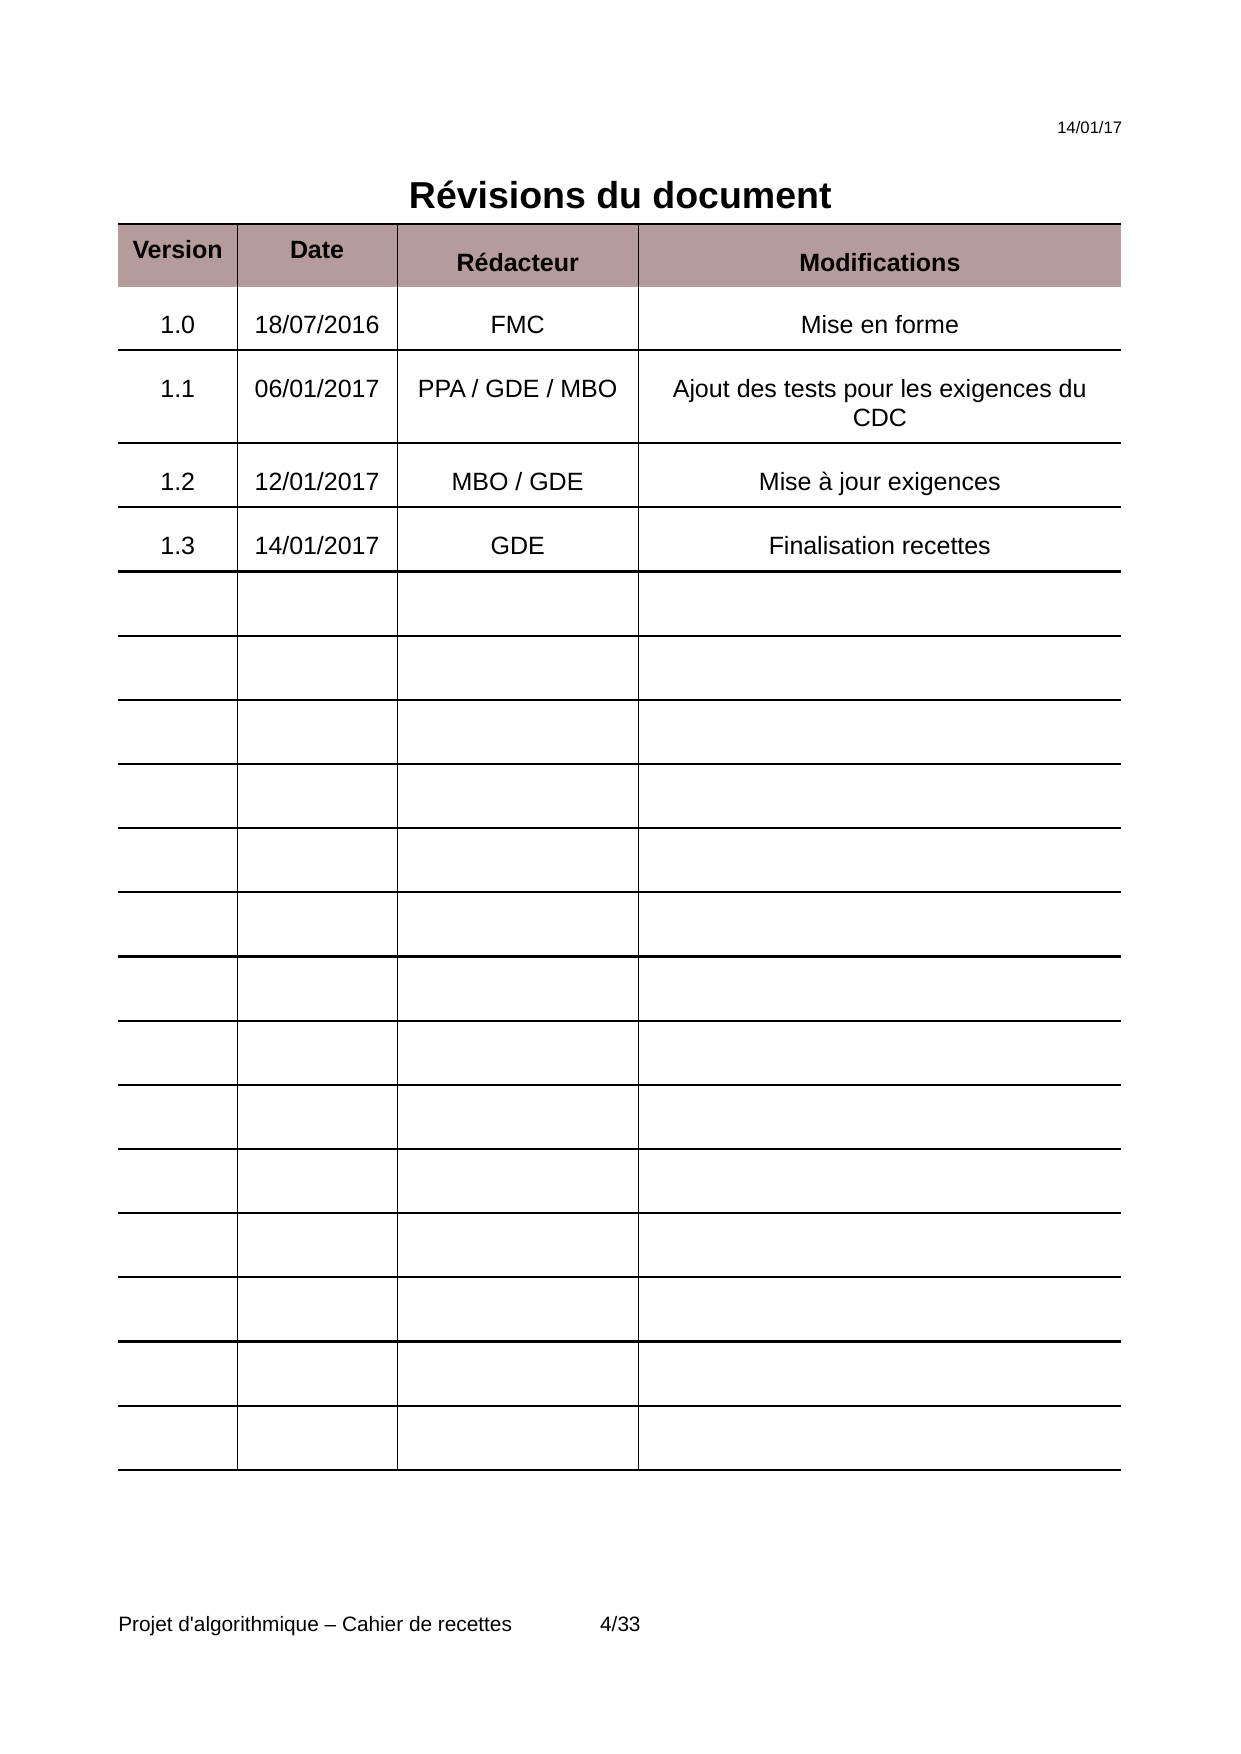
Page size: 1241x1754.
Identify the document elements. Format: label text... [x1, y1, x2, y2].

table_cell 12/01/2017 [238, 444, 397, 506]
table_cell [398, 1214, 638, 1276]
table_cell [238, 1214, 397, 1276]
table_cell [398, 1278, 638, 1340]
table_cell [398, 1407, 638, 1469]
table_cell [398, 1086, 638, 1148]
table_cell 1.3 [118, 508, 237, 570]
table_cell FMC [398, 287, 638, 349]
table_cell [639, 893, 1121, 955]
table_cell [238, 1343, 397, 1404]
table_cell [118, 637, 237, 699]
table_cell [238, 701, 397, 763]
table_cell [118, 829, 237, 891]
table_cell [118, 893, 237, 955]
table_cell [238, 1022, 397, 1084]
table_cell [639, 637, 1121, 699]
table_cell [639, 573, 1121, 634]
table_cell [118, 1214, 237, 1276]
table_header Date [238, 225, 397, 287]
table_cell 1.2 [118, 444, 237, 506]
table_cell [118, 958, 237, 1019]
table_cell [238, 893, 397, 955]
table_cell [238, 573, 397, 634]
table_cell [398, 829, 638, 891]
table_cell [118, 1343, 237, 1404]
table_cell [639, 1278, 1121, 1340]
table_cell [639, 1150, 1121, 1212]
table_cell [398, 573, 638, 634]
table_cell [118, 1407, 237, 1469]
table_cell [398, 1343, 638, 1404]
table_cell [639, 958, 1121, 1019]
table_cell Finalisation recettes [639, 508, 1121, 570]
table_cell [238, 1278, 397, 1340]
table_header Version [118, 225, 237, 287]
table_cell Mise à jour exigences [639, 444, 1121, 506]
table_cell [238, 1086, 397, 1148]
table_cell GDE [398, 508, 638, 570]
table_cell PPA / GDE / MBO [398, 351, 638, 442]
table_cell [118, 1278, 237, 1340]
table_cell Mise en forme [639, 287, 1121, 349]
table_cell 1.1 [118, 351, 237, 442]
table_cell MBO / GDE [398, 444, 638, 506]
table_cell [118, 765, 237, 827]
table_cell [639, 1086, 1121, 1148]
table_cell [398, 1150, 638, 1212]
table_cell [238, 765, 397, 827]
table_cell [398, 701, 638, 763]
table_cell 06/01/2017 [238, 351, 397, 442]
table_cell [639, 765, 1121, 827]
table_cell [238, 1150, 397, 1212]
table_cell 1.0 [118, 287, 237, 349]
table_cell [238, 829, 397, 891]
table_cell Ajout des tests pour les exigences du CDC [639, 351, 1121, 442]
table_cell [639, 1022, 1121, 1084]
text Révisions du document [118, 173, 1122, 216]
table_cell 18/07/2016 [238, 287, 397, 349]
table_cell [398, 765, 638, 827]
table_cell [118, 1150, 237, 1212]
table_cell [398, 637, 638, 699]
table_cell [639, 1343, 1121, 1404]
table_header Modifications [639, 225, 1121, 287]
table_cell [238, 637, 397, 699]
table_cell [238, 958, 397, 1019]
table_cell [398, 958, 638, 1019]
table_cell [118, 701, 237, 763]
table_cell [238, 1407, 397, 1469]
table_cell [639, 1214, 1121, 1276]
table_cell [118, 1022, 237, 1084]
table_cell [118, 573, 237, 634]
table_cell [639, 829, 1121, 891]
table_cell [398, 1022, 638, 1084]
table_cell [398, 893, 638, 955]
table_cell [639, 701, 1121, 763]
table_header Rédacteur [398, 225, 638, 287]
table_cell [118, 1086, 237, 1148]
table_cell [639, 1407, 1121, 1469]
table_cell 14/01/2017 [238, 508, 397, 570]
